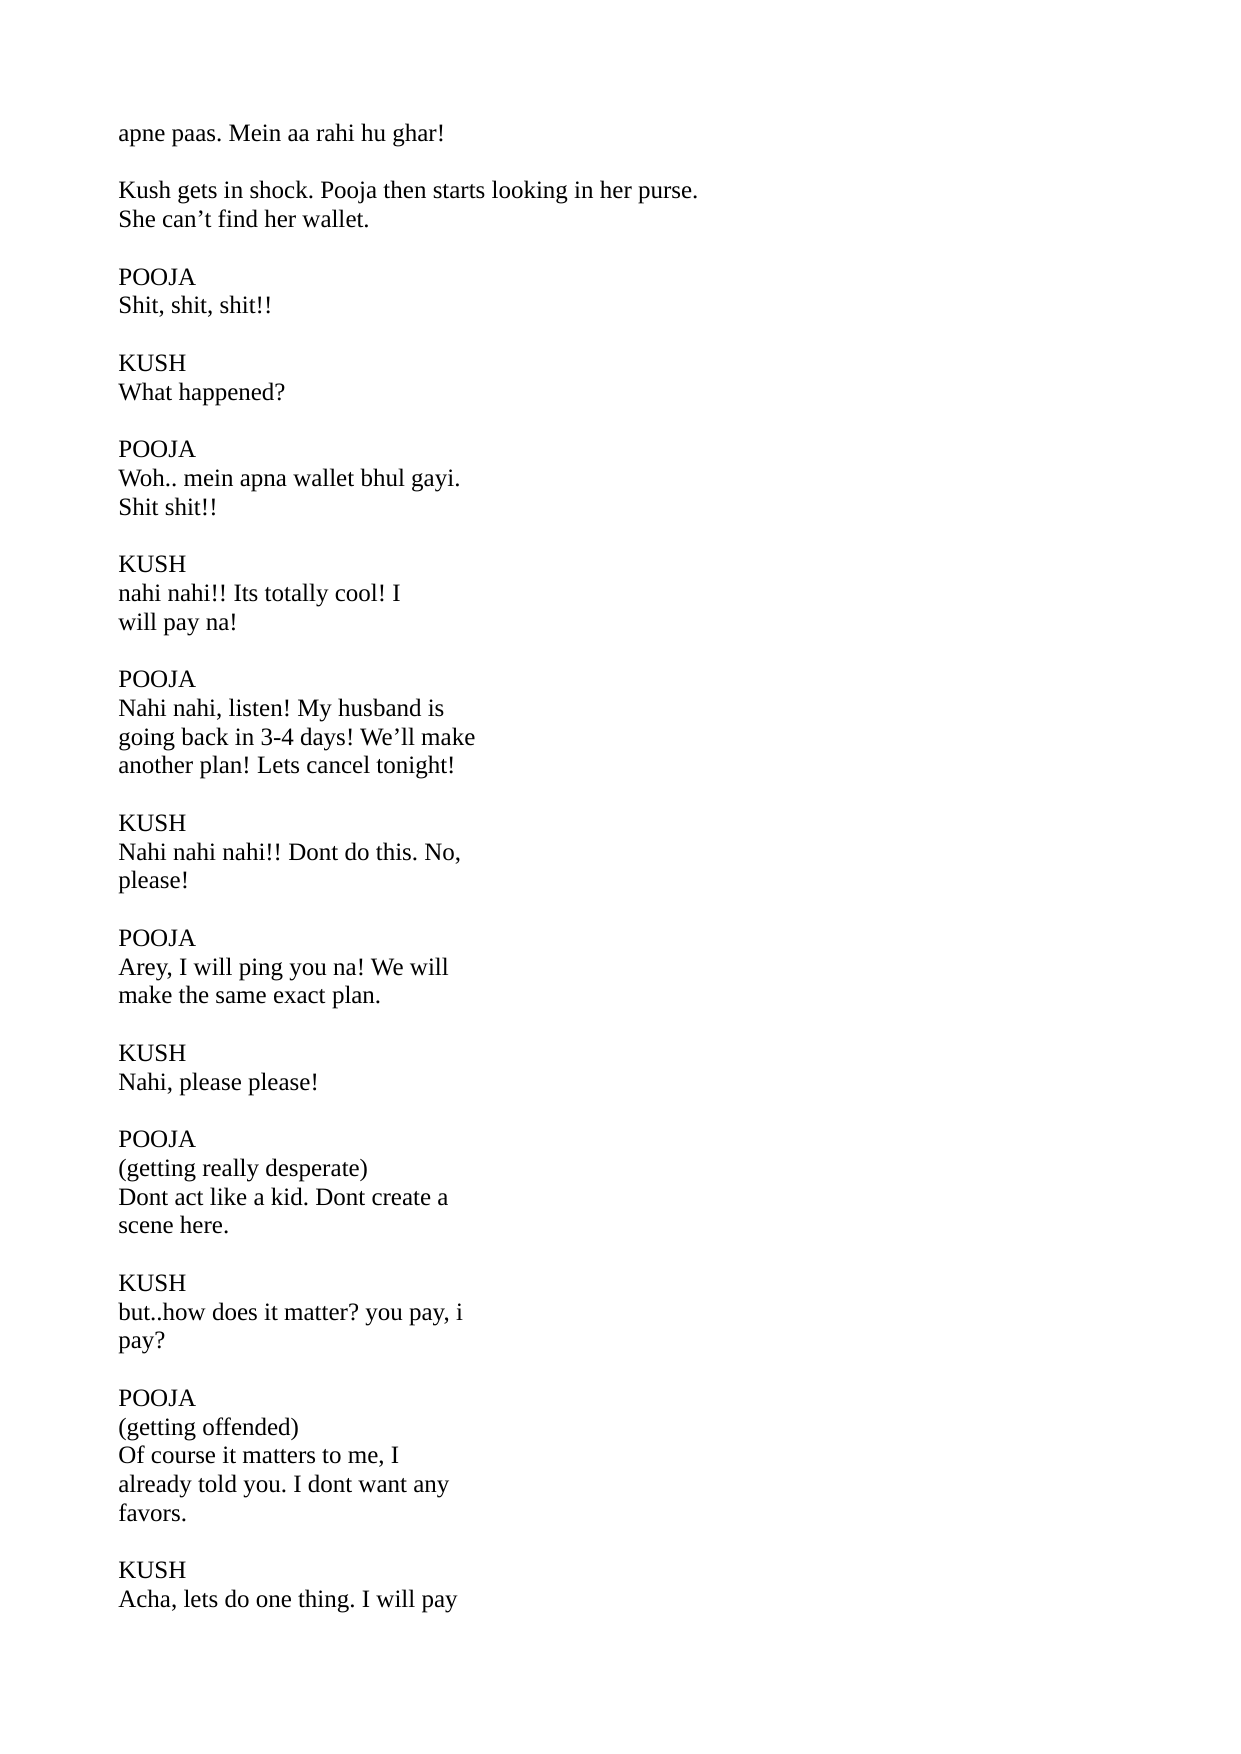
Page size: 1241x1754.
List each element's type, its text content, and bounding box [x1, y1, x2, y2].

text Arey, I will ping you na! We will [118, 952, 1122, 981]
text POOJA [118, 1383, 1122, 1412]
text Woh.. mein apna wallet bhul gayi. [118, 463, 1122, 492]
text pay? [118, 1326, 1122, 1354]
text KUSH [118, 1556, 1122, 1584]
text Nahi, please please! [118, 1067, 1122, 1096]
text Of course it matters to me, I [118, 1441, 1122, 1469]
text already told you. I dont want any [118, 1469, 1122, 1498]
text Nahi nahi, listen! My husband is [118, 693, 1122, 722]
text but..how does it matter? you pay, i [118, 1297, 1122, 1326]
text KUSH [118, 1268, 1122, 1297]
text POOJA [118, 664, 1122, 693]
text going back in 3-4 days! We’ll make [118, 722, 1122, 751]
text nahi nahi!! Its totally cool! I [118, 578, 1122, 607]
text (getting offended) [118, 1412, 1122, 1441]
text KUSH [118, 1038, 1122, 1067]
text Kush gets in shock. Pooja then starts looking in her purse. [118, 176, 1122, 204]
text will pay na! [118, 607, 1122, 636]
text Acha, lets do one thing. I will pay [118, 1584, 1122, 1613]
text another plan! Lets cancel tonight! [118, 751, 1122, 779]
text Dont act like a kid. Dont create a [118, 1182, 1122, 1211]
text KUSH [118, 348, 1122, 377]
text scene here. [118, 1211, 1122, 1239]
text please! [118, 866, 1122, 894]
text POOJA [118, 1124, 1122, 1153]
text KUSH [118, 549, 1122, 578]
text apne paas. Mein aa rahi hu ghar! [118, 118, 1122, 147]
text make the same exact plan. [118, 981, 1122, 1009]
text POOJA [118, 262, 1122, 291]
text KUSH [118, 808, 1122, 837]
text She can’t find her wallet. [118, 204, 1122, 233]
text favors. [118, 1498, 1122, 1527]
text Nahi nahi nahi!! Dont do this. No, [118, 837, 1122, 866]
text What happened? [118, 377, 1122, 406]
text (getting really desperate) [118, 1153, 1122, 1182]
text Shit, shit, shit!! [118, 291, 1122, 319]
text POOJA [118, 434, 1122, 463]
text Shit shit!! [118, 492, 1122, 521]
text POOJA [118, 923, 1122, 952]
